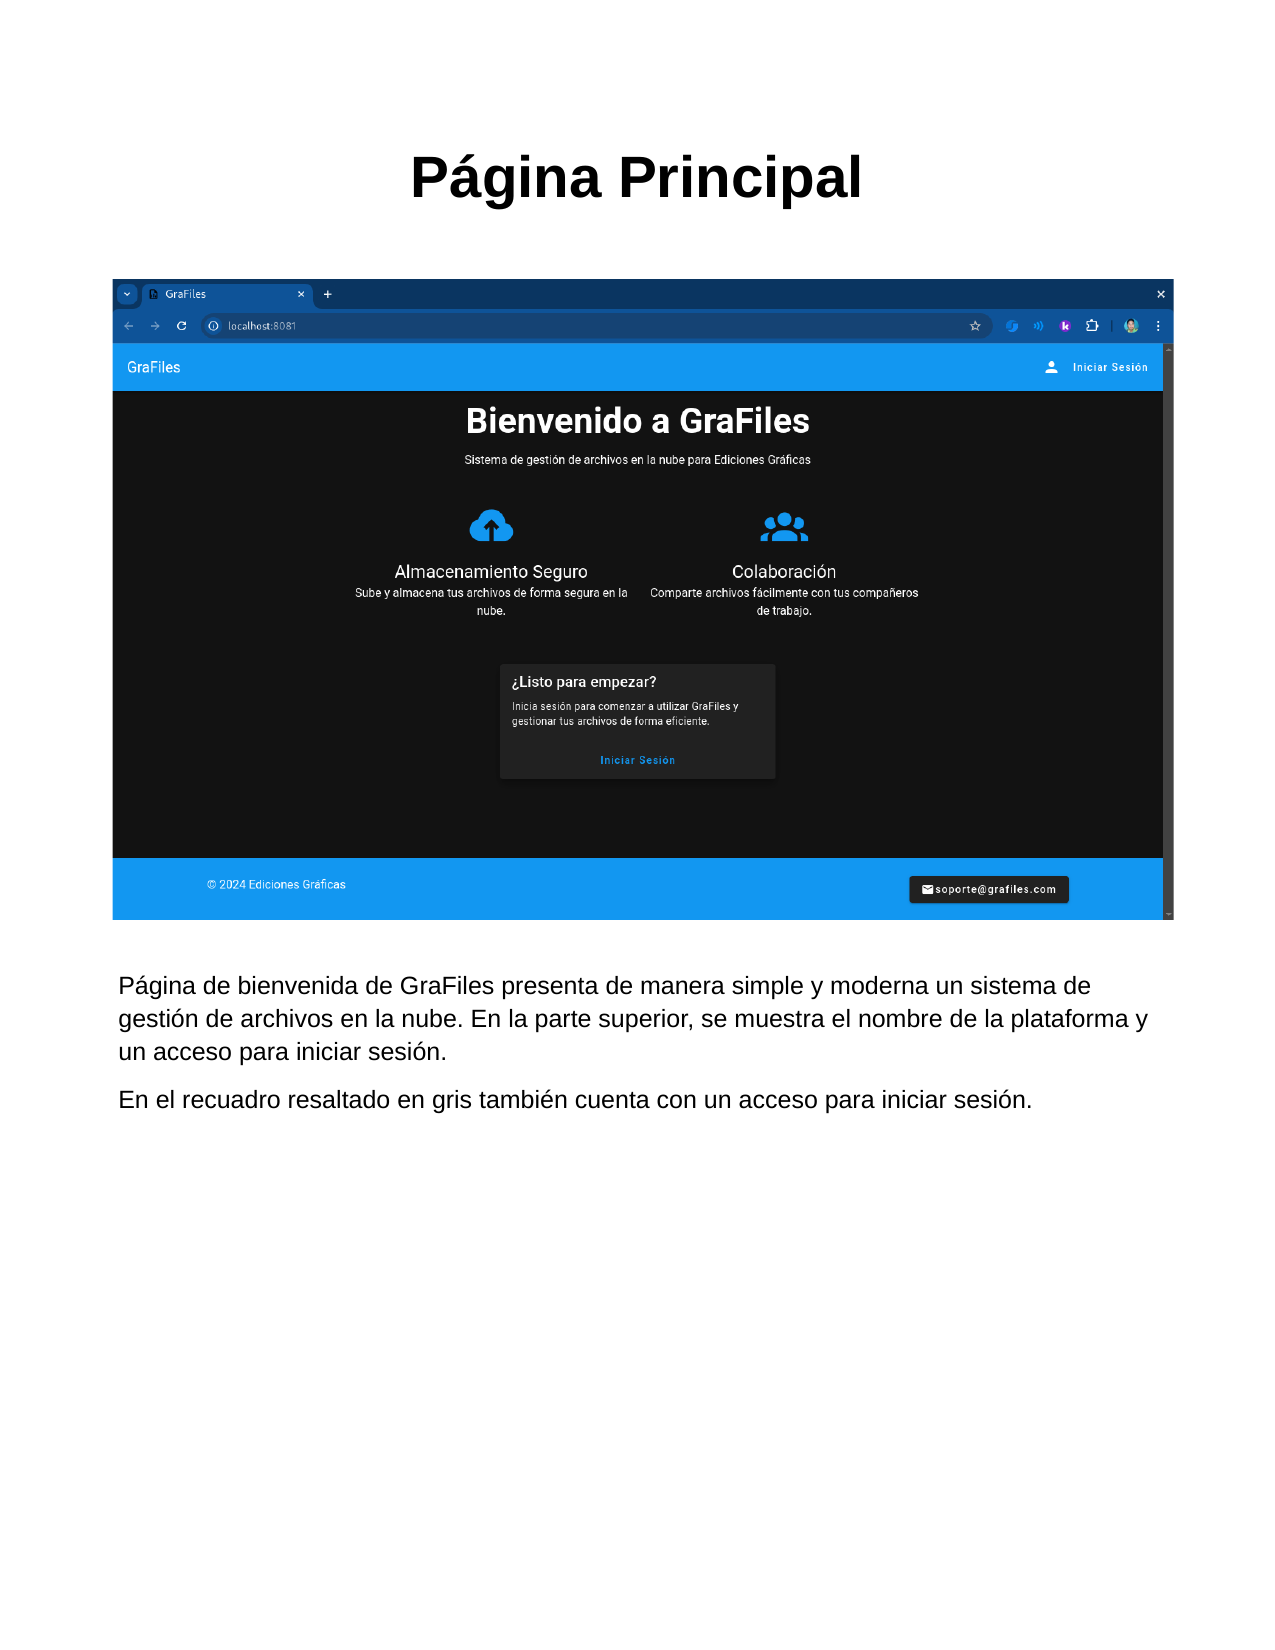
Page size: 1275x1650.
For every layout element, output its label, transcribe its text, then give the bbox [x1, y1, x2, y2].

text Página de bienvenida de GraFiles presenta de manera simple y moderna un sistema de gestión de archivos en la nube. En la parte superior, se muestra el nombre de la plataforma y un acceso para iniciar sesión. [118, 971, 1157, 1066]
picture [112, 279, 1174, 920]
title Página Principal [118, 143, 1157, 210]
text En el recuadro resaltado en gris también cuenta con un acceso para iniciar sesión. [118, 1085, 1157, 1113]
